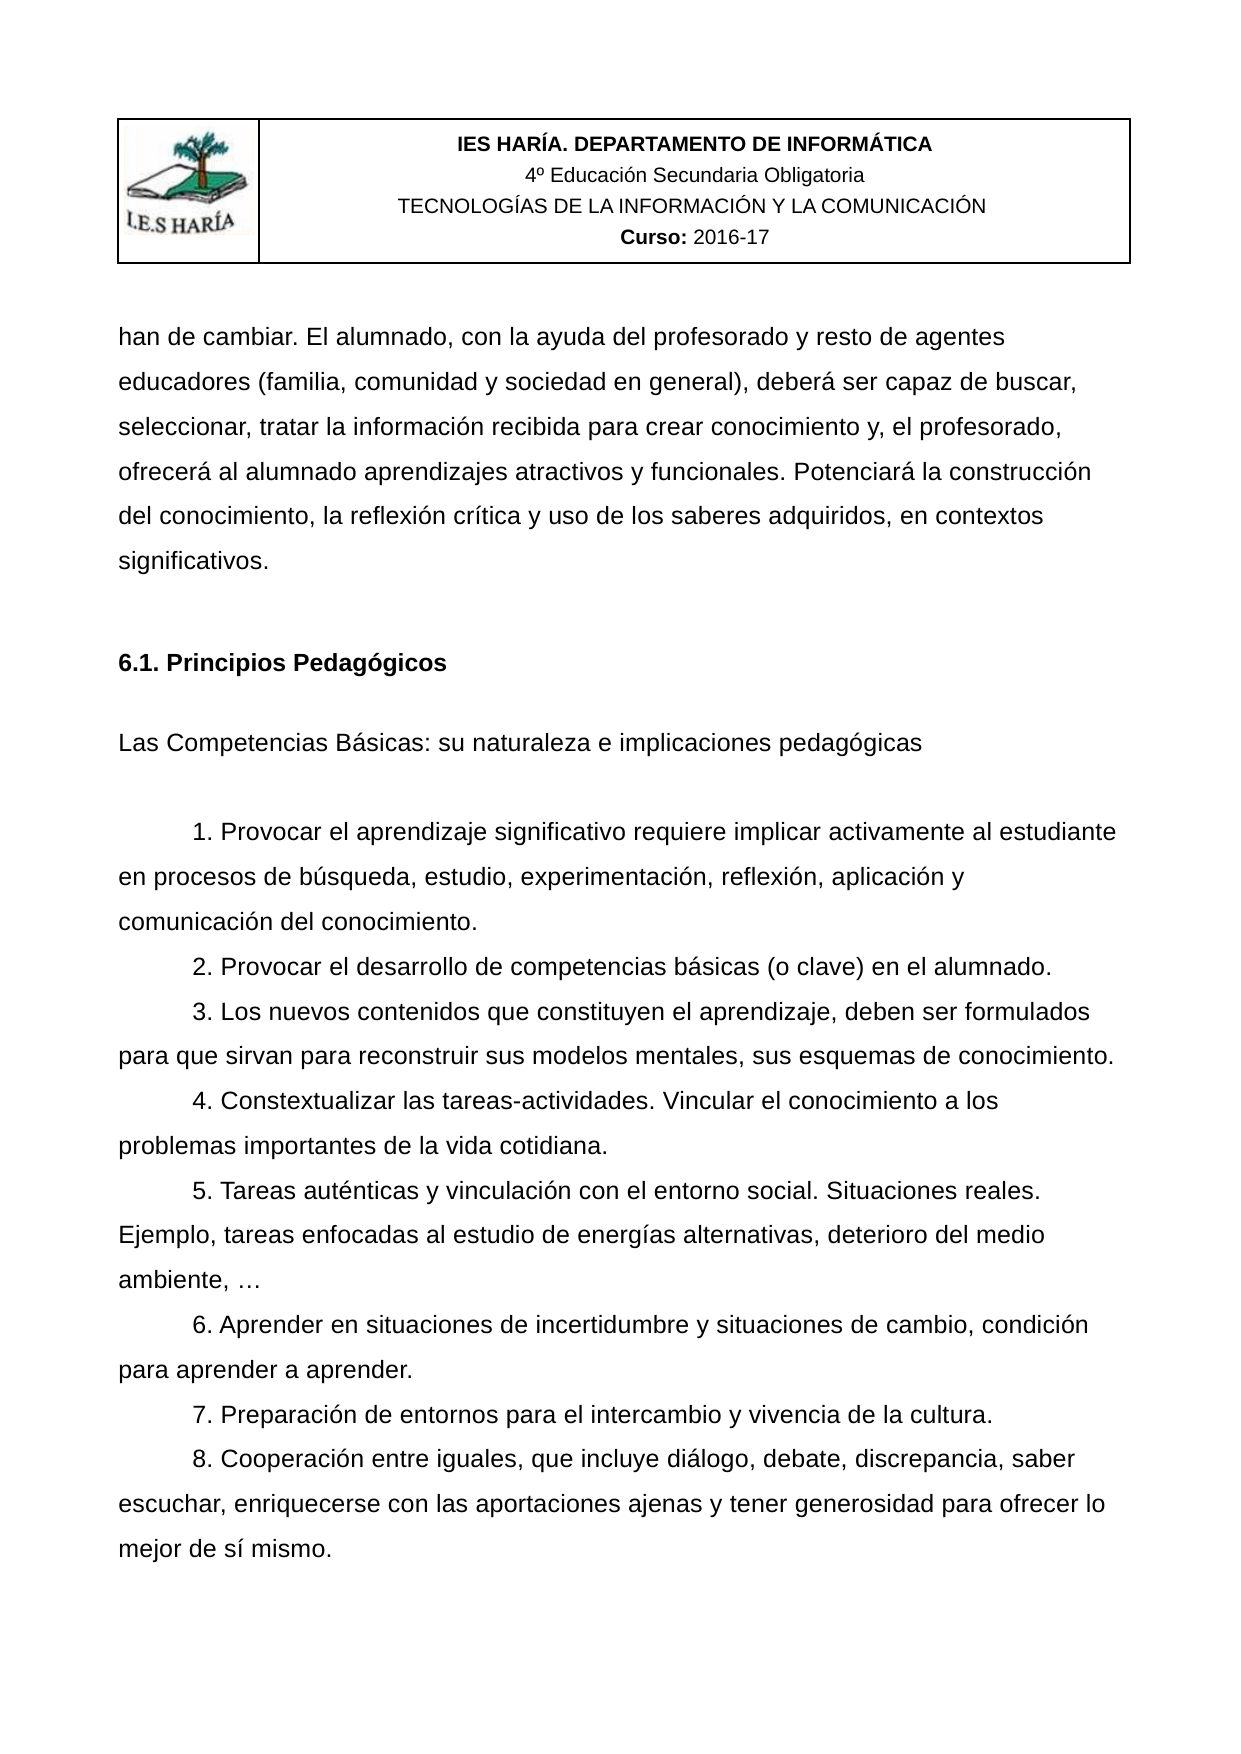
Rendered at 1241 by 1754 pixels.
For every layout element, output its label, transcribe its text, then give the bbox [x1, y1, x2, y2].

text 8. Cooperación entre iguales, que incluye diálogo, debate, discrepancia, saber escuchar, enriquecerse con las aportaciones ajenas y tener generosidad para ofrecer lo mejor de sí mismo. [118, 1444, 1122, 1564]
picture [123, 126, 254, 235]
text 3. Los nuevos contenidos que constituyen el aprendizaje, deben ser formulados para que sirvan para reconstruir sus modelos mentales, sus esquemas de conocimiento. 4. Constextualizar las tareas-actividades. Vincular el conocimiento a los problemas importantes de la vida cotidiana. [118, 996, 1122, 1161]
text 1. Provocar el aprendizaje significativo requiere implicar activamente al estudiante en procesos de búsqueda, estudio, experimentación, reflexión, aplicación y comunicación del conocimiento. [118, 817, 1122, 937]
text 6. Aprender en situaciones de incertidumbre y situaciones de cambio, condición para aprender a aprender. [118, 1310, 1122, 1385]
text Las Competencias Básicas: su naturaleza e implicaciones pedagógicas [118, 728, 1122, 758]
subtitle 6.1. Principios Pedagógicos [118, 648, 1122, 677]
text 5. Tareas auténticas y vinculación con el entorno social. Situaciones reales. Ejemplo, tareas enfocadas al estudio de energías alternativas, deterioro del medio ambiente, … [118, 1176, 1122, 1295]
text han de cambiar. El alumnado, con la ayuda del profesorado y resto de agentes educadores (familia, comunidad y sociedad en general), deberá ser capaz de buscar, seleccionar, tratar la información recibida para crear conocimiento y, el profesorado, ofrecerá al alumnado aprendizajes atractivos y funcionales. Potenciará la construcción del conocimiento, la reflexión crítica y uso de los saberes adquiridos, en contextos significativos. [118, 322, 1122, 576]
text 7. Preparación de entornos para el intercambio y vivencia de la cultura. [118, 1399, 1122, 1429]
text 2. Provocar el desarrollo de competencias básicas (o clave) en el alumnado. [118, 952, 1122, 982]
